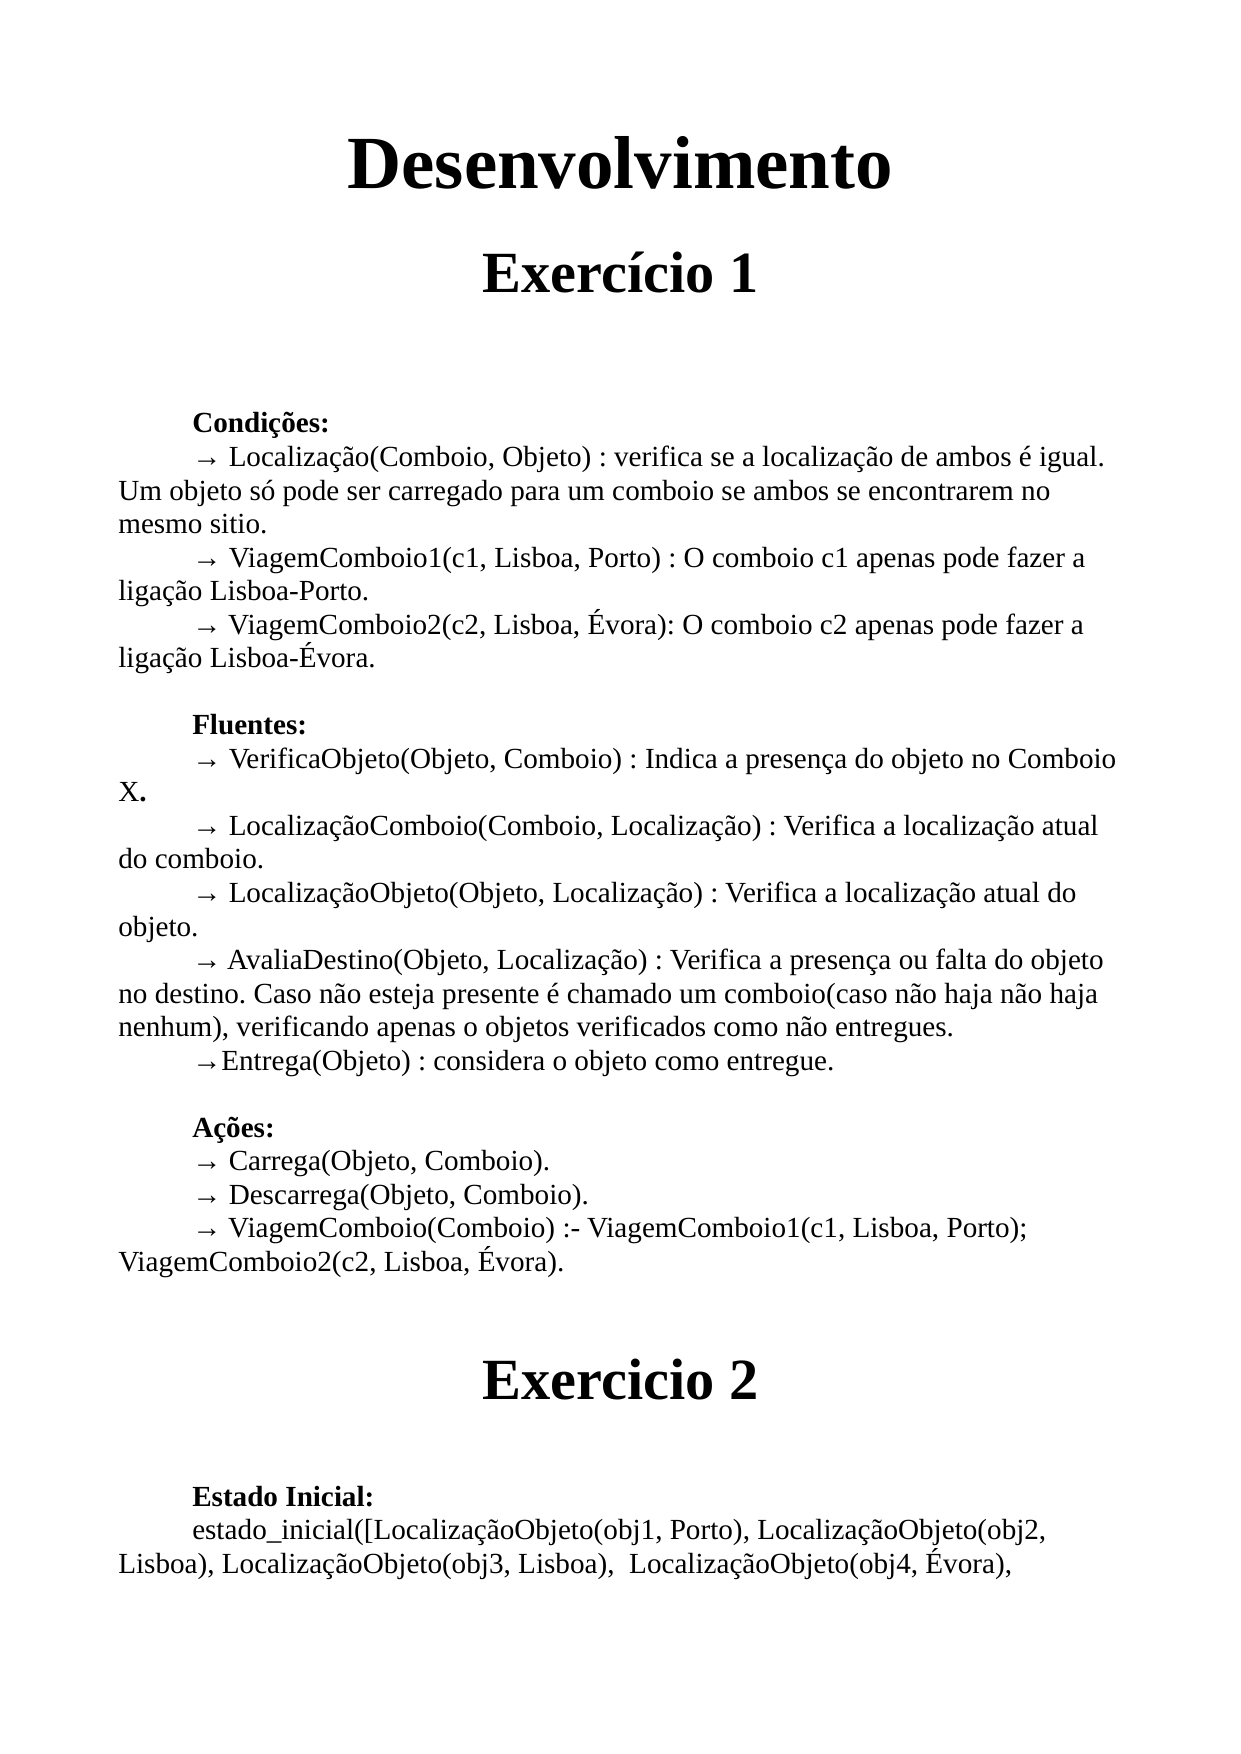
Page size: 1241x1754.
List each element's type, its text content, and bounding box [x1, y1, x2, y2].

text estado_inicial([LocalizaçãoObjeto(obj1, Porto), LocalizaçãoObjeto(obj2, Lisboa), LocalizaçãoObjeto(obj3, Lisboa), LocalizaçãoObjeto(obj4, Évora), [118, 1512, 1122, 1579]
text → Localização(Comboio, Objeto) : verifica se a localização de ambos é igual. Um objeto só pode ser carregado para um comboio se ambos se encontrarem no mesmo sitio. [118, 439, 1122, 540]
text → ViagemComboio2(c2, Lisboa, Évora): O comboio c2 apenas pode fazer a ligação Lisboa-Évora. [118, 607, 1122, 674]
text Estado Inicial: [118, 1479, 1122, 1512]
text → ViagemComboio1(c1, Lisboa, Porto) : O comboio c1 apenas pode fazer a ligação Lisboa-Porto. [118, 540, 1122, 607]
text → Descarrega(Objeto, Comboio). [118, 1177, 1122, 1211]
text →Entrega(Objeto) : considera o objeto como entregue. [118, 1043, 1122, 1076]
text Fluentes: [118, 707, 1122, 741]
text → VerificaObjeto(Objeto, Comboio) : Indica a presença do objeto no Comboio X. [118, 741, 1122, 808]
text Exercicio 2 [118, 1345, 1122, 1412]
text Ações: [118, 1110, 1122, 1143]
text → LocalizaçãoComboio(Comboio, Localização) : Verifica a localização atual do comboio. [118, 808, 1122, 875]
text → AvaliaDestino(Objeto, Localização) : Verifica a presença ou falta do objeto no destino. Caso não esteja presente é chamado um comboio(caso não haja não haja nenhum), verificando apenas o objetos verificados como não entregues. [118, 942, 1122, 1043]
text → Carrega(Objeto, Comboio). [118, 1143, 1122, 1177]
text → ViagemComboio(Comboio) :- ViagemComboio1(c1, Lisboa, Porto); ViagemComboio2(c2, Lisboa, Évora). [118, 1211, 1122, 1278]
text Condições: [118, 406, 1122, 439]
text Desenvolvimento [118, 118, 1122, 204]
text → LocalizaçãoObjeto(Objeto, Localização) : Verifica a localização atual do objeto. [118, 875, 1122, 942]
text Exercício 1 [118, 238, 1122, 305]
